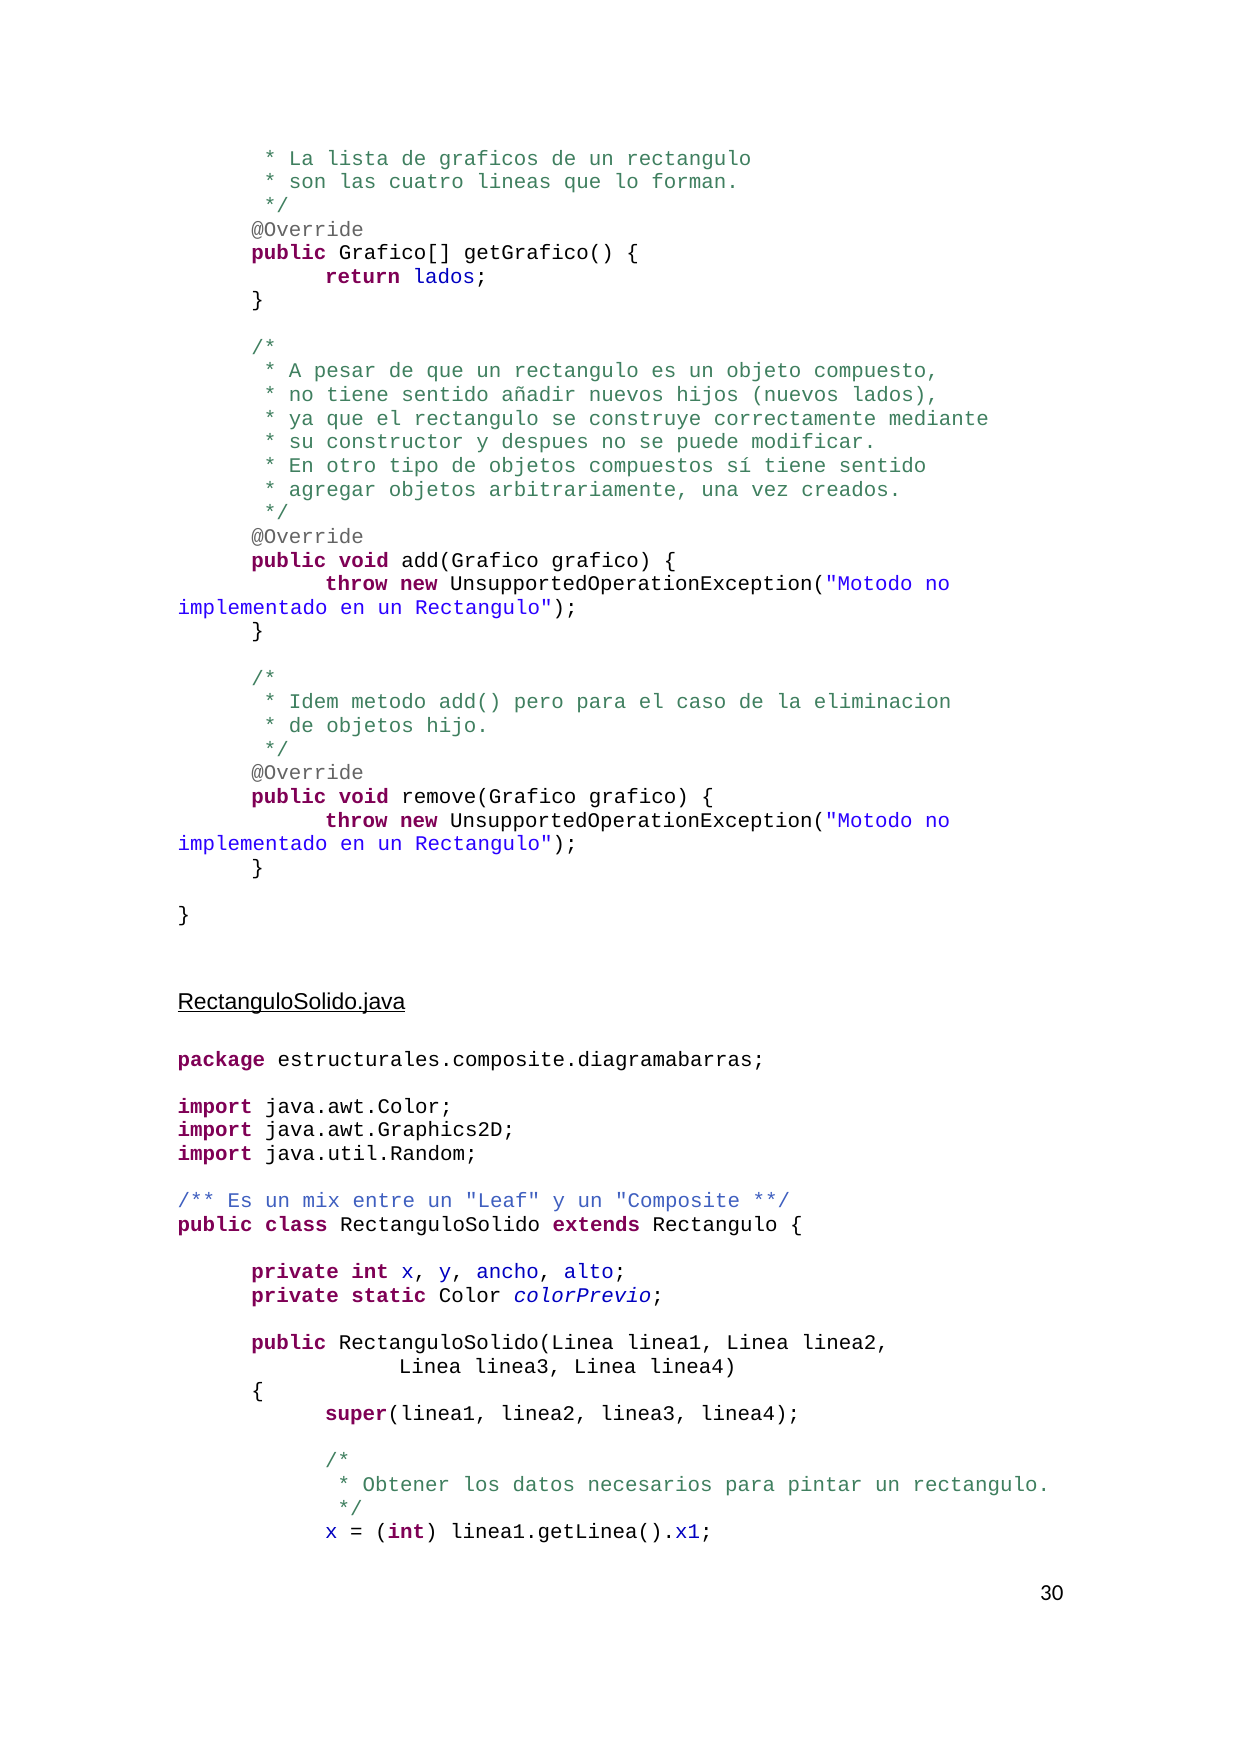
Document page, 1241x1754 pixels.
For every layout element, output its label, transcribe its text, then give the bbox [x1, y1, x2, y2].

text import java.util.Random; [177, 1143, 1063, 1167]
text Linea linea3, Linea linea4) [177, 1356, 1063, 1379]
text x = (int) linea1.getLinea().x1; [177, 1521, 1063, 1545]
text * no tiene sentido añadir nuevos hijos (nuevos lados), [177, 384, 1063, 408]
text @Override [177, 762, 1063, 786]
text /* [177, 668, 1063, 691]
text public RectanguloSolido(Linea linea1, Linea linea2, [177, 1332, 1063, 1356]
text super(linea1, linea2, linea3, linea4); [177, 1403, 1063, 1427]
text } [177, 621, 1063, 644]
text public Grafico[] getGrafico() { [177, 242, 1063, 266]
text * son las cuatro lineas que lo forman. [177, 171, 1063, 195]
text RectanguloSolido.java [177, 988, 1063, 1014]
text * En otro tipo de objetos compuestos sí tiene sentido [177, 455, 1063, 479]
text */ [177, 1498, 1063, 1521]
text } [177, 904, 1063, 928]
text * agregar objetos arbitrariamente, una vez creados. [177, 479, 1063, 502]
text { [177, 1379, 1063, 1403]
text * Obtener los datos necesarios para pintar un rectangulo. [177, 1474, 1063, 1498]
text * ya que el rectangulo se construye correctamente mediante [177, 408, 1063, 431]
text */ [177, 195, 1063, 218]
text @Override [177, 218, 1063, 242]
text } [177, 857, 1063, 881]
text * Idem metodo add() pero para el caso de la eliminacion [177, 691, 1063, 715]
text package estructurales.composite.diagramabarras; [177, 1048, 1063, 1072]
text @Override [177, 526, 1063, 549]
text return lados; [177, 266, 1063, 289]
text public class RectanguloSolido extends Rectangulo { [177, 1214, 1063, 1238]
text * La lista de graficos de un rectangulo [177, 148, 1063, 171]
text private static Color colorPrevio; [177, 1285, 1063, 1309]
text /* [177, 1451, 1063, 1474]
text /** Es un mix entre un "Leaf" y un "Composite **/ [177, 1190, 1063, 1214]
text throw new UnsupportedOperationException("Motodo no implementado en un Rectangulo"); [177, 573, 1063, 621]
text import java.awt.Graphics2D; [177, 1119, 1063, 1143]
text throw new UnsupportedOperationException("Motodo no implementado en un Rectangulo"); [177, 810, 1063, 857]
text * su constructor y despues no se puede modificar. [177, 431, 1063, 455]
text public void remove(Grafico grafico) { [177, 786, 1063, 810]
text */ [177, 739, 1063, 762]
text * A pesar de que un rectangulo es un objeto compuesto, [177, 360, 1063, 384]
text /* [177, 337, 1063, 360]
text public void add(Grafico grafico) { [177, 549, 1063, 573]
text */ [177, 502, 1063, 526]
text * de objetos hijo. [177, 715, 1063, 739]
text import java.awt.Color; [177, 1096, 1063, 1119]
text private int x, y, ancho, alto; [177, 1261, 1063, 1285]
text } [177, 289, 1063, 313]
